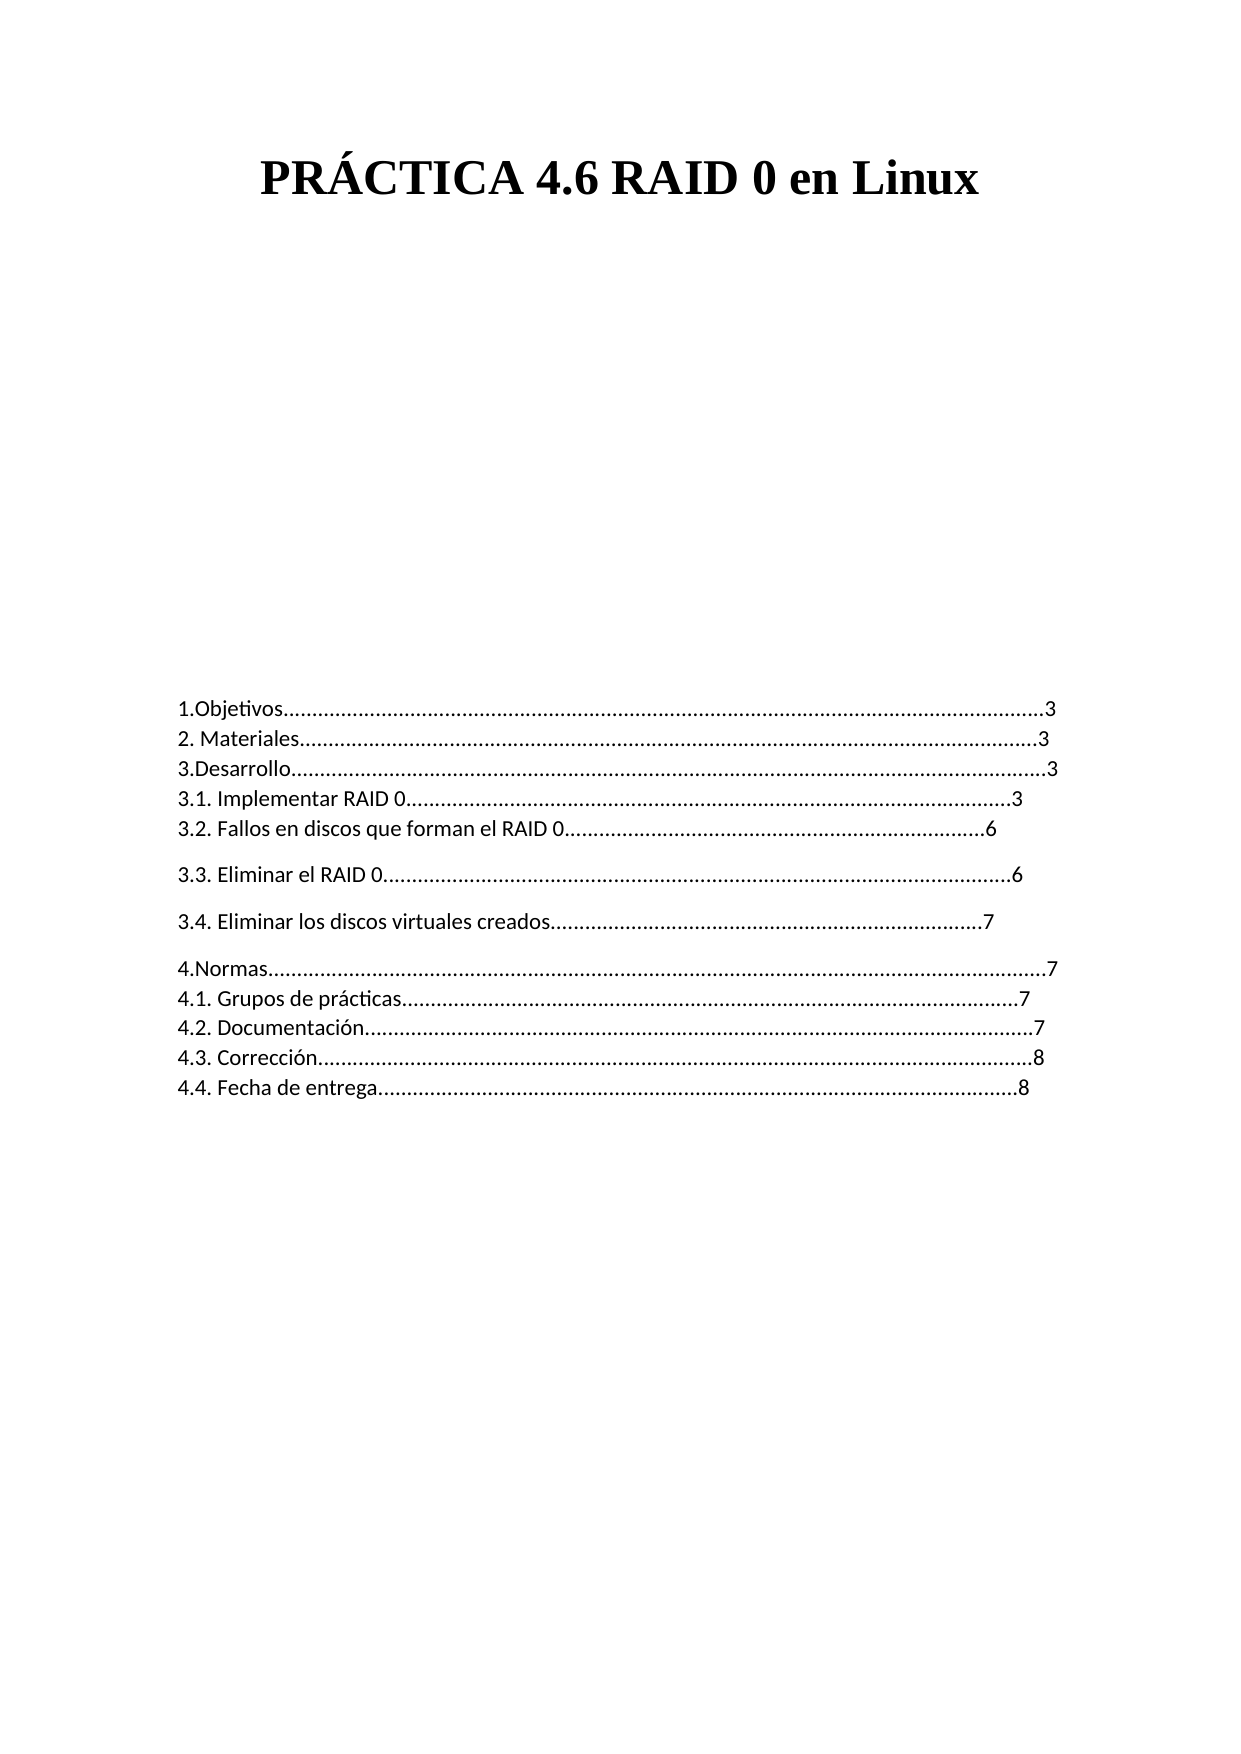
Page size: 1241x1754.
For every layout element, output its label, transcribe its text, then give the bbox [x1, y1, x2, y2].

text 3.3. Eliminar el RAID 0.............................................................................................................6 [177, 861, 1063, 889]
text 4.Normas.......................................................................................................................................7 4.1. Grupos de prácticas...........................................................................................................7 4.2. Documentación....................................................................................................................7 4.3. Corrección............................................................................................................................8 4.4. Fecha de entrega...............................................................................................................8 [177, 954, 1063, 1101]
text 3.4. Eliminar los discos virtuales creados...........................................................................7 [177, 907, 1063, 935]
text 1.Objetivos....................................................................................................................................3 2. Materiales................................................................................................................................3 3.Desarrollo...................................................................................................................................3 3.1. Implementar RAID 0.........................................................................................................3 3.2. Fallos en discos que forman el RAID 0.........................................................................6 [177, 694, 1063, 842]
text PRÁCTICA 4.6 RAID 0 en Linux [177, 148, 1063, 205]
